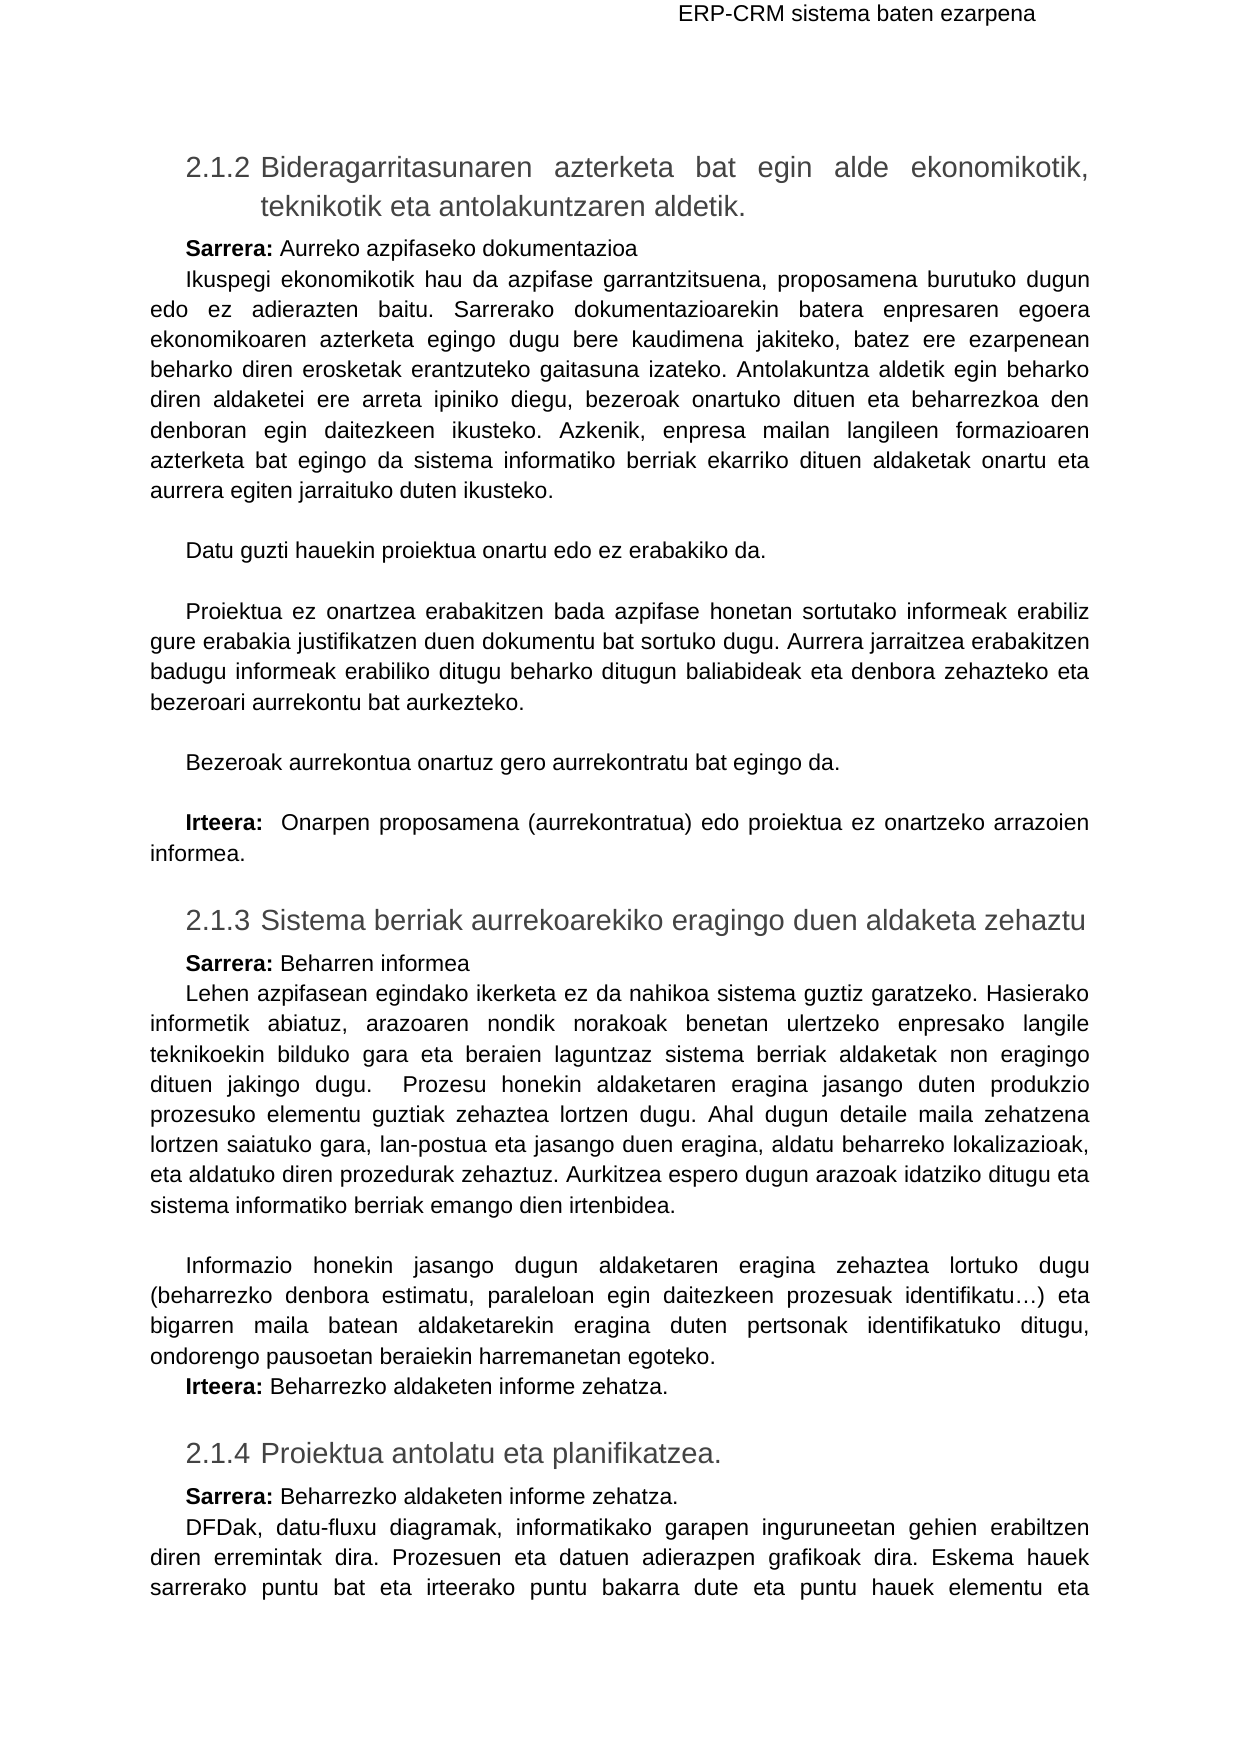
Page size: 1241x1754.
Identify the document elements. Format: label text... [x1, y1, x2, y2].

text Ikuspegi ekonomikotik hau da azpifase garrantzitsuena, proposamena burutuko dugun edo ez adierazten baitu. Sarrerako dokumentazioarekin batera enpresaren egoera ekonomikoaren azterketa egingo dugu bere kaudimena jakiteko, batez ere ezarpenean beharko diren erosketak erantzuteko gaitasuna izateko. Antolakuntza aldetik egin beharko diren aldaketei ere arreta ipiniko diegu, bezeroak onartuko dituen eta beharrezkoa den denboran egin daitezkeen ikusteko. Azkenik, enpresa mailan langileen formazioaren azterketa bat egingo da sistema informatiko berriak ekarriko dituen aldaketak onartu eta aurrera egiten jarraituko duten ikusteko. [150, 266, 1090, 503]
text Proiektua ez onartzea erabakitzen bada azpifase honetan sortutako informeak erabiliz gure erabakia justifikatzen duen dokumentu bat sortuko dugu. Aurrera jarraitzea erabakitzen badugu informeak erabiliko ditugu beharko ditugun baliabideak eta denbora zehazteko eta bezeroari aurrekontu bat aurkezteko. [150, 598, 1090, 715]
text Datu guzti hauekin proiektua onartu edo ez erabakiko da. [150, 537, 1090, 564]
text Irteera: Onarpen proposamena (aurrekontratua) edo proiektua ez onartzeko arrazoien informea. [150, 809, 1090, 866]
text Sarrera: Beharrezko aldaketen informe zehatza. [150, 1483, 1090, 1510]
text Bezeroak aurrekontua onartuz gero aurrekontratu bat egingo da. [150, 749, 1090, 775]
text DFDak, datu-fluxu diagramak, informatikako garapen inguruneetan gehien erabiltzen diren erremintak dira. Prozesuen eta datuen adierazpen grafikoak dira. Eskema hauek sarrerako puntu bat eta irteerako puntu bakarra dute eta puntu hauek elementu eta [150, 1513, 1090, 1600]
text Irteera: Beharrezko aldaketen informe zehatza. [150, 1373, 1090, 1399]
subtitle Sistema berriak aurrekoarekiko eragingo duen aldaketa zehaztu [185, 903, 1090, 937]
subtitle Proiektua antolatu eta planifikatzea. [185, 1436, 1090, 1470]
text Sarrera: Aurreko azpifaseko dokumentazioa [150, 235, 1090, 262]
text Informazio honekin jasango dugun aldaketaren eragina zehaztea lortuko dugu (beharrezko denbora estimatu, paraleloan egin daitezkeen prozesuak identifikatu…) eta bigarren maila batean aldaketarekin eragina duten pertsonak identifikatuko ditugu, ondorengo pausoetan beraiekin harremanetan egoteko. [150, 1252, 1090, 1369]
text Lehen azpifasean egindako ikerketa ez da nahikoa sistema guztiz garatzeko. Hasierako informetik abiatuz, arazoaren nondik norakoak benetan ulertzeko enpresako langile teknikoekin bilduko gara eta beraien laguntzaz sistema berriak aldaketak non eragingo dituen jakingo dugu. Prozesu honekin aldaketaren eragina jasango duten produkzio prozesuko elementu guztiak zehaztea lortzen dugu. Ahal dugun detaile maila zehatzena lortzen saiatuko gara, lan-postua eta jasango duen eragina, aldatu beharreko lokalizazioak, eta aldatuko diren prozedurak zehaztuz. Aurkitzea espero dugun arazoak idatziko ditugu eta sistema informatiko berriak emango dien irtenbidea. [150, 980, 1090, 1218]
text Sarrera: Beharren informea [150, 950, 1090, 976]
subtitle Bideragarritasunaren azterketa bat egin alde ekonomikotik, teknikotik eta antolakuntzaren aldetik. [185, 150, 1090, 222]
